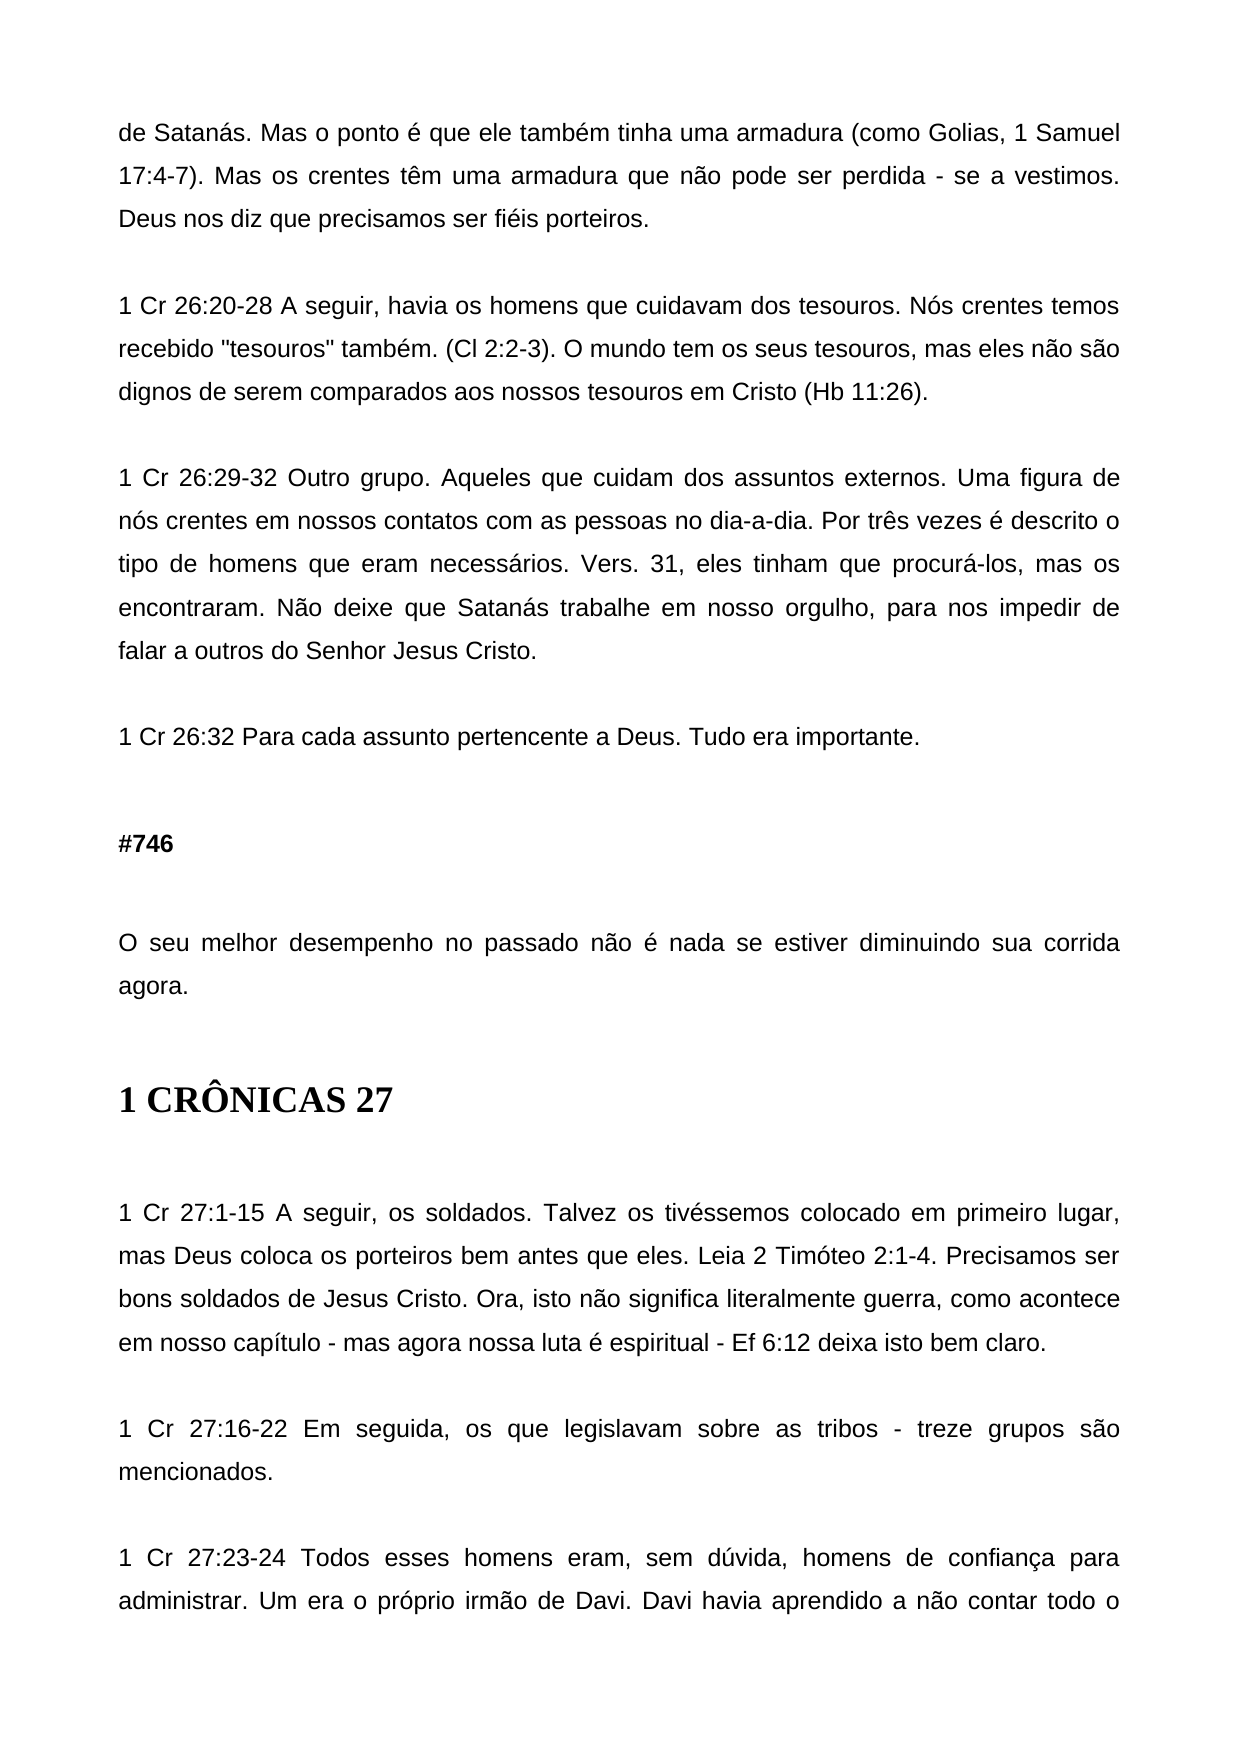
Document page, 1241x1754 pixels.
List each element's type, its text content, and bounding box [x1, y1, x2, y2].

text O seu melhor desempenho no passado não é nada se estiver diminuindo sua corrida agora. [118, 928, 1122, 999]
text 1 Cr 26:32 Para cada assunto pertencente a Deus. Tudo era importante. [118, 722, 1122, 751]
text 1 Cr 26:29-32 Outro grupo. Aqueles que cuidam dos assuntos externos. Uma figura de nós crentes em nossos contatos com as pessoas no dia-a-dia. Por três vezes é descrito o tipo de homens que eram necessários. Vers. 31, eles tinham que procurá-los, mas os encontraram. Não deixe que Satanás trabalhe em nosso orgulho, para nos impedir de falar a outros do Senhor Jesus Cristo. [118, 463, 1122, 664]
text 1 Cr 26:20-28 A seguir, havia os homens que cuidavam dos tesouros. Nós crentes temos recebido "tesouros" também. (Cl 2:2-3). O mundo tem os seus tesouros, mas eles não são dignos de serem comparados aos nossos tesouros em Cristo (Hb 11:26). [118, 291, 1122, 406]
text de Satanás. Mas o ponto é que ele também tinha uma armadura (como Golias, 1 Samuel 17:4-7). Mas os crentes têm uma armadura que não pode ser perdida - se a vestimos. Deus nos diz que precisamos ser fiéis porteiros. [118, 118, 1122, 233]
subtitle #746 [118, 829, 1122, 858]
text 1 Cr 27:16-22 Em seguida, os que legislavam sobre as tribos - treze grupos são mencionados. [118, 1414, 1122, 1486]
subtitle 1 CRÔNICAS 27 [118, 1078, 1122, 1121]
text 1 Cr 27:1-15 A seguir, os soldados. Talvez os tivéssemos colocado em primeiro lugar, mas Deus coloca os porteiros bem antes que eles. Leia 2 Timóteo 2:1-4. Precisamos ser bons soldados de Jesus Cristo. Ora, isto não significa literalmente guerra, como acontece em nosso capítulo - mas agora nossa luta é espiritual - Ef 6:12 deixa isto bem claro. [118, 1198, 1122, 1356]
text 1 Cr 27:23-24 Todos esses homens eram, sem dúvida, homens de confiança para administrar. Um era o próprio irmão de Davi. Davi havia aprendido a não contar todo o [118, 1543, 1122, 1615]
